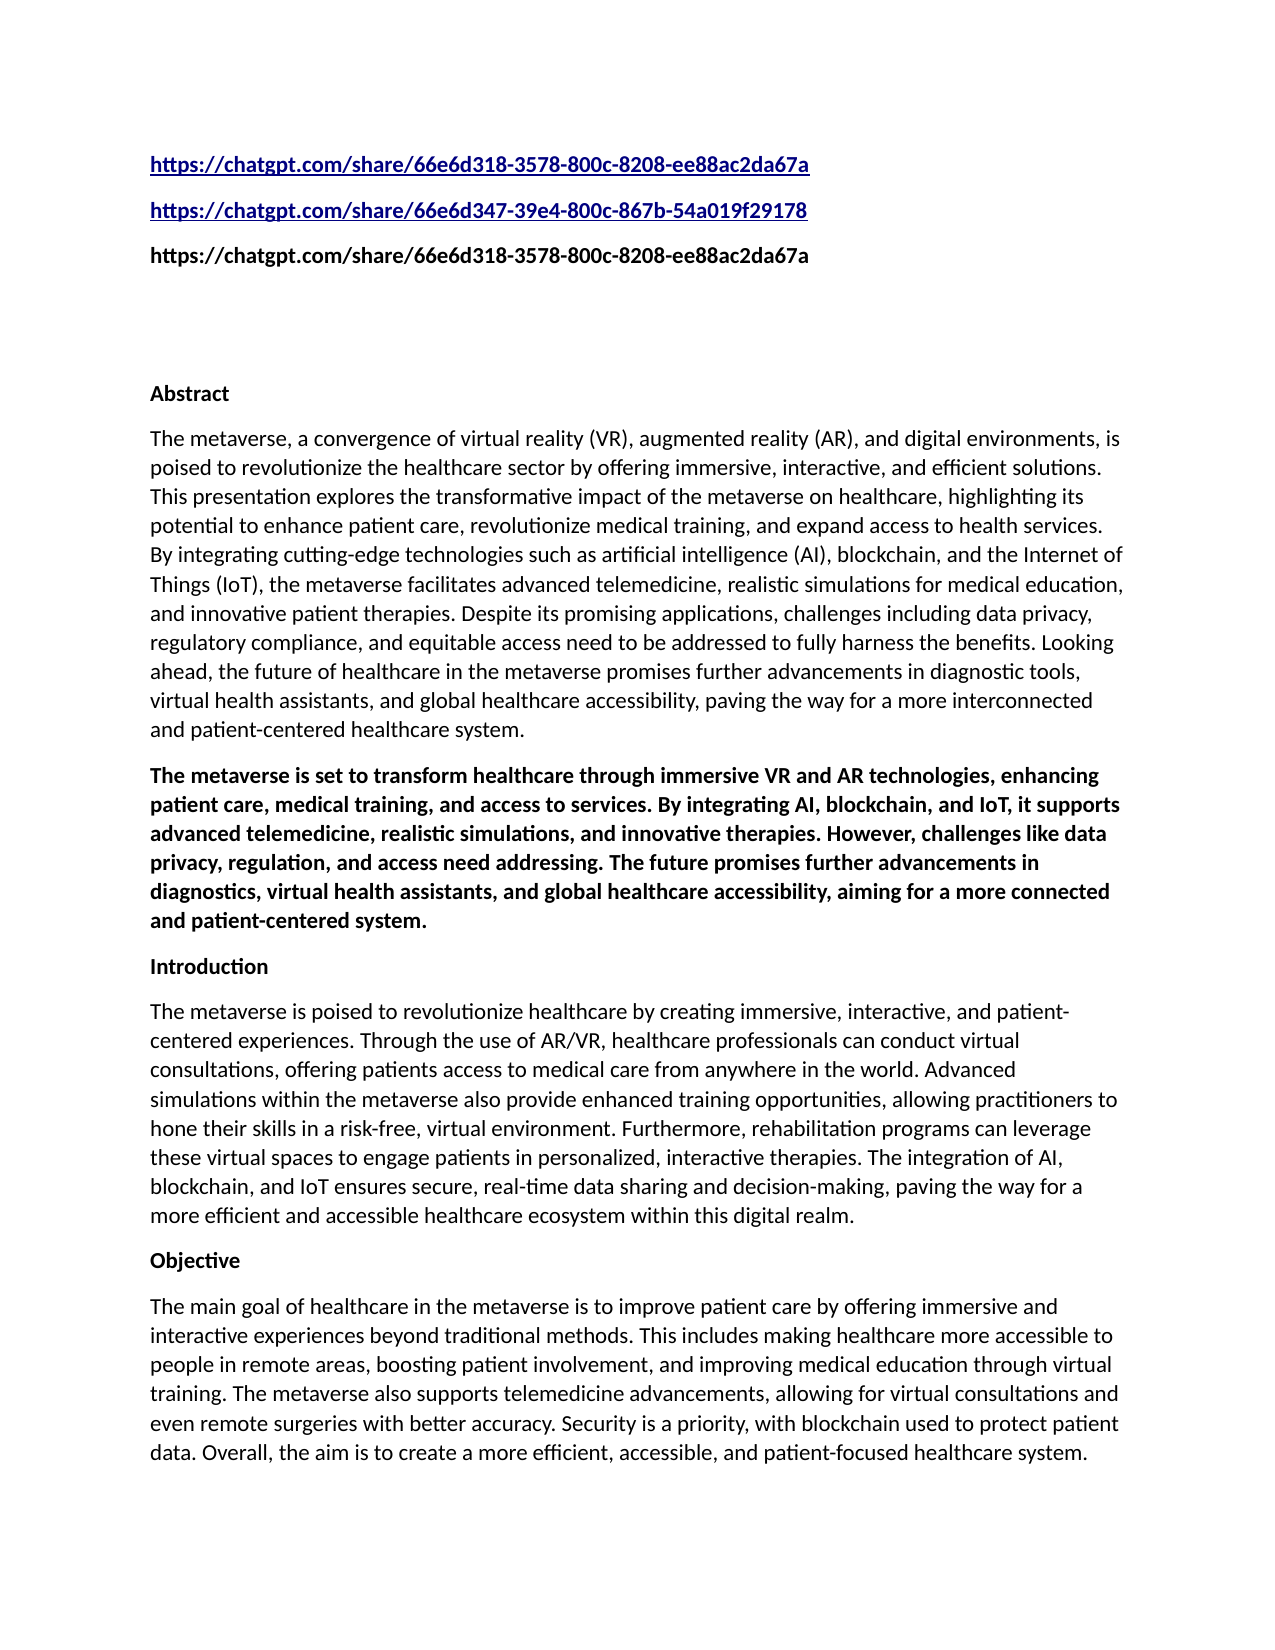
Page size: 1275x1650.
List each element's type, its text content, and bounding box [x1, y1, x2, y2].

text Objective [150, 1247, 1125, 1275]
text https://chatgpt.com/share/66e6d318-3578-800c-8208-ee88ac2da67a [150, 150, 1125, 178]
text Abstract [150, 379, 1125, 407]
text The metaverse is poised to revolutionize healthcare by creating immersive, interactive, and patient-centered experiences. Through the use of AR/VR, healthcare professionals can conduct virtual consultations, offering patients access to medical care from anywhere in the world. Advanced simulations within the metaverse also provide enhanced training opportunities, allowing practitioners to hone their skills in a risk-free, virtual environment. Furthermore, rehabilitation programs can leverage these virtual spaces to engage patients in personalized, interactive therapies. The integration of AI, blockchain, and IoT ensures secure, real-time data sharing and decision-making, paving the way for a more efficient and accessible healthcare ecosystem within this digital realm. [150, 997, 1125, 1229]
text The metaverse, a convergence of virtual reality (VR), augmented reality (AR), and digital environments, is poised to revolutionize the healthcare sector by offering immersive, interactive, and efficient solutions. This presentation explores the transformative impact of the metaverse on healthcare, highlighting its potential to enhance patient care, revolutionize medical training, and expand access to health services. By integrating cutting-edge technologies such as artificial intelligence (AI), blockchain, and the Internet of Things (IoT), the metaverse facilitates advanced telemedicine, realistic simulations for medical education, and innovative patient therapies. Despite its promising applications, challenges including data privacy, regulatory compliance, and equitable access need to be addressed to fully harness the benefits. Looking ahead, the future of healthcare in the metaverse promises further advancements in diagnostic tools, virtual health assistants, and global healthcare accessibility, paving the way for a more interconnected and patient-centered healthcare system. [150, 424, 1125, 743]
text https://chatgpt.com/share/66e6d318-3578-800c-8208-ee88ac2da67a [150, 241, 1125, 269]
text The metaverse is set to transform healthcare through immersive VR and AR technologies, enhancing patient care, medical training, and access to services. By integrating AI, blockchain, and IoT, it supports advanced telemedicine, realistic simulations, and innovative therapies. However, challenges like data privacy, regulation, and access need addressing. The future promises further advancements in diagnostics, virtual health assistants, and global healthcare accessibility, aiming for a more connected and patient-centered system. [150, 761, 1125, 934]
text Introduction [150, 952, 1125, 980]
text https://chatgpt.com/share/66e6d347-39e4-800c-867b-54a019f29178 [150, 196, 1125, 224]
text The main goal of healthcare in the metaverse is to improve patient care by offering immersive and interactive experiences beyond traditional methods. This includes making healthcare more accessible to people in remote areas, boosting patient involvement, and improving medical education through virtual training. The metaverse also supports telemedicine advancements, allowing for virtual consultations and even remote surgeries with better accuracy. Security is a priority, with blockchain used to protect patient data. Overall, the aim is to create a more efficient, accessible, and patient-focused healthcare system. [150, 1292, 1125, 1466]
